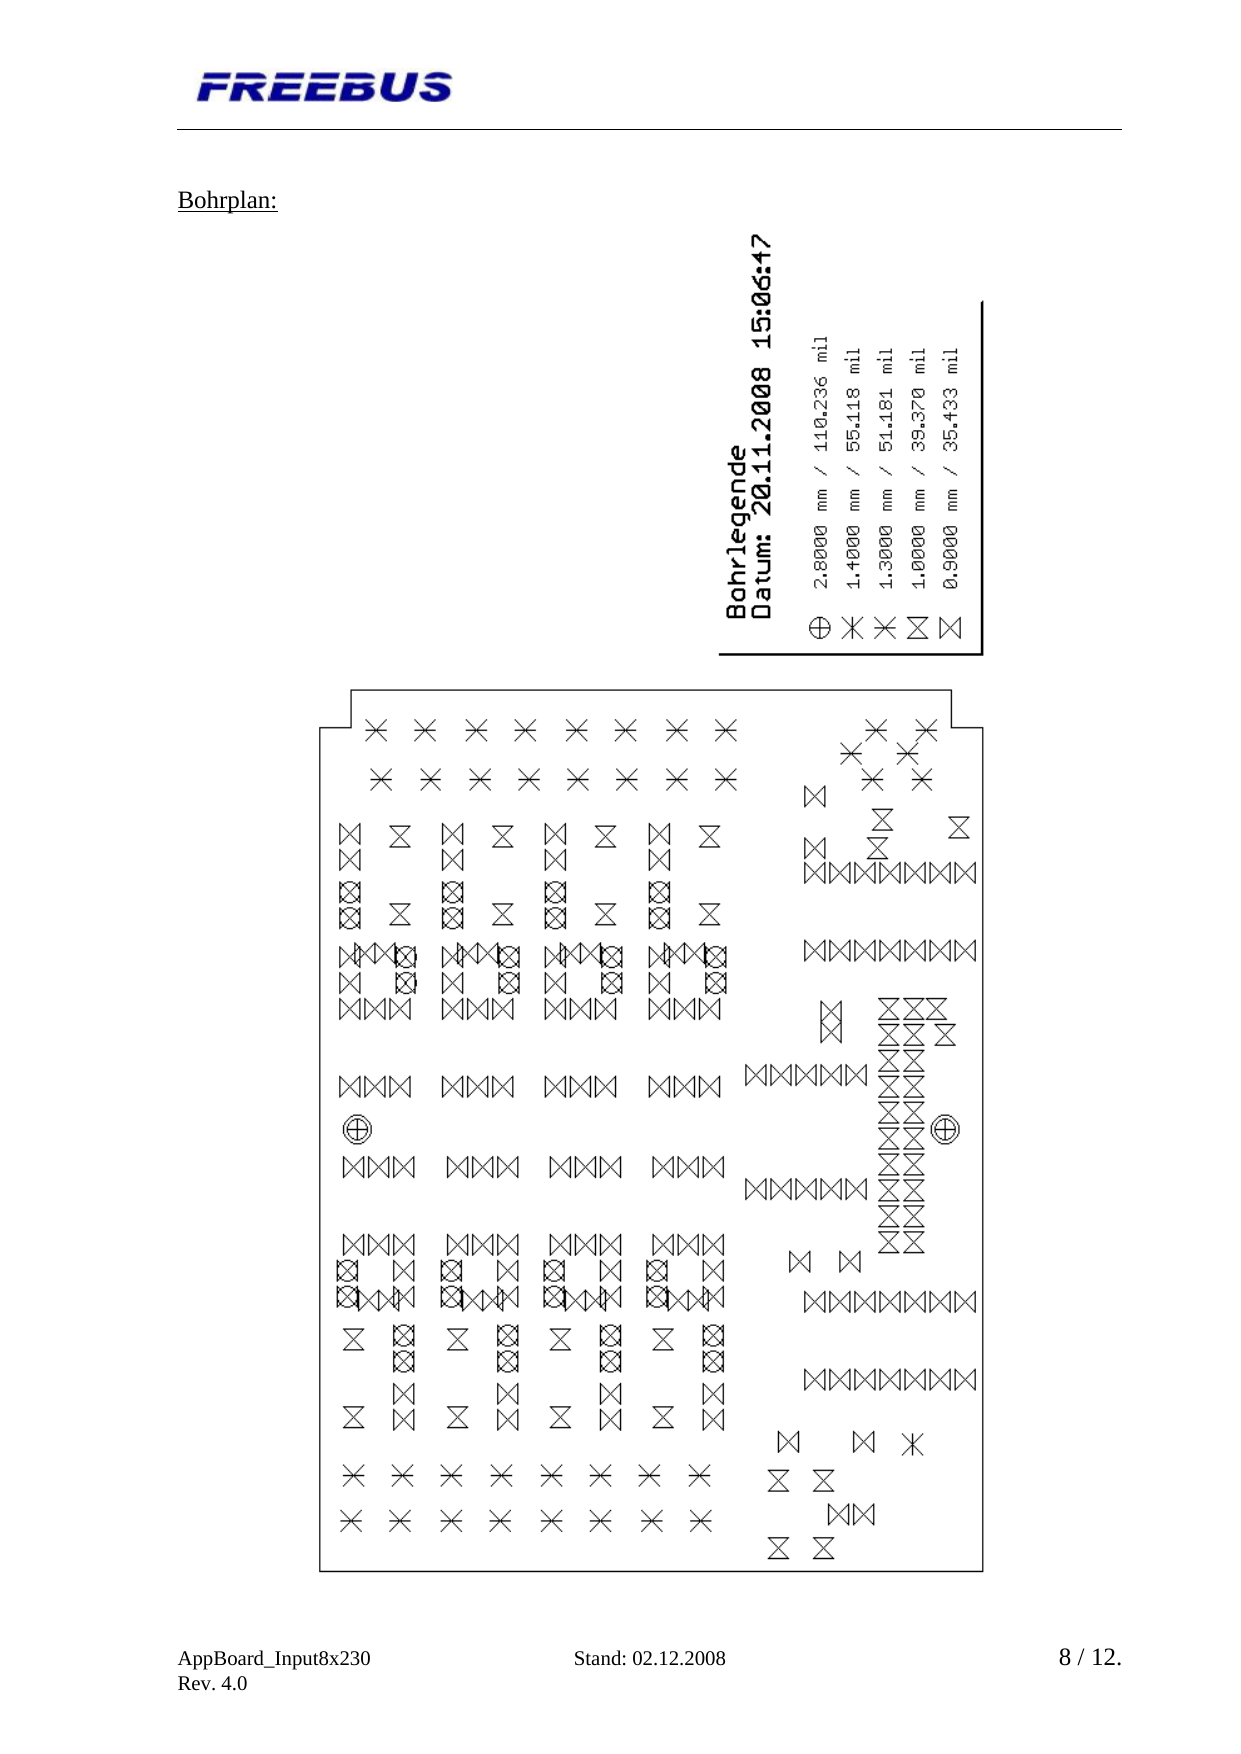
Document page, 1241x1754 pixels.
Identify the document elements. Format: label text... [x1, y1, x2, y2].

text Bohrplan: [177, 186, 1122, 214]
picture [313, 223, 986, 1593]
picture [193, 68, 453, 104]
